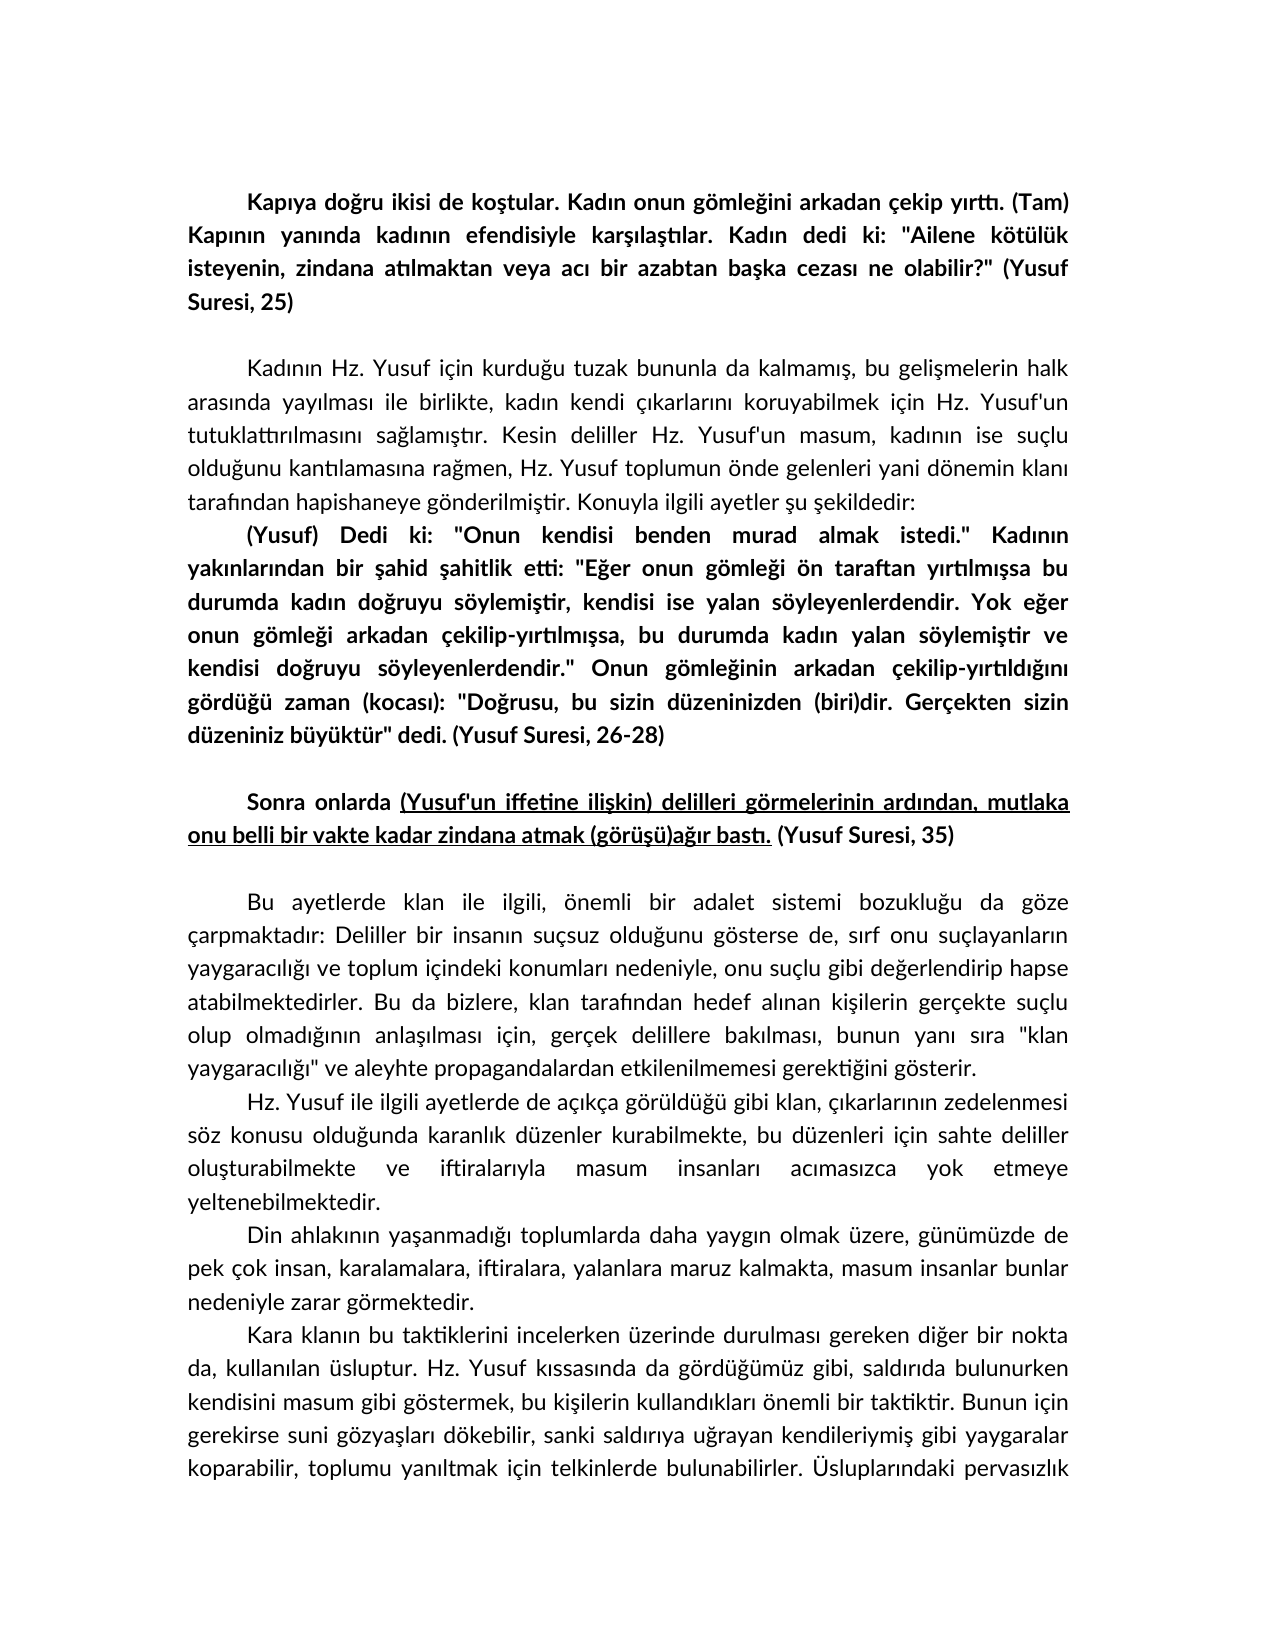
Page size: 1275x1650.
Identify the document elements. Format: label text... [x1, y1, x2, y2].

text Kapıya doğru ikisi de koştular. Kadın onun gömleğini arkadan çekip yırttı. (Tam) Kapının yanında kadının efendisiyle karşılaştılar. Kadın dedi ki: "Ailene kötülük isteyenin, zindana atılmaktan veya acı bir azabtan başka cezası ne olabilir?" (Yusuf Suresi, 25) [187, 183, 1070, 317]
text Kadının Hz. Yusuf için kurduğu tuzak bununla da kalmamış, bu gelişmelerin halk arasında yayılması ile birlikte, kadın kendi çıkarlarını koruyabilmek için Hz. Yusuf'un tutuklattırılmasını sağlamıştır. Kesin deliller Hz. Yusuf'un masum, kadının ise suçlu olduğunu kantılamasına rağmen, Hz. Yusuf toplumun önde gelenleri yani dönemin klanı tarafından hapishaneye gönderilmiştir. Konuyla ilgili ayetler şu şekildedir: [187, 350, 1070, 517]
text Din ahlakının yaşanmadığı toplumlarda daha yaygın olmak üzere, günümüzde de pek çok insan, karalamalara, iftiralara, yalanlara maruz kalmakta, masum insanlar bunlar nedeniyle zarar görmektedir. [187, 1217, 1070, 1317]
text (Yusuf) Dedi ki: "Onun kendisi benden murad almak istedi." Kadının yakınlarından bir şahid şahitlik etti: "Eğer onun gömleği ön taraftan yırtılmışsa bu durumda kadın doğruyu söylemiştir, kendisi ise yalan söyleyenlerdendir. Yok eğer onun gömleği arkadan çekilip-yırtılmışsa, bu durumda kadın yalan söylemiştir ve kendisi doğruyu söyleyenlerdendir." Onun gömleğinin arkadan çekilip-yırtıldığını gördüğü zaman (kocası): "Doğrusu, bu sizin düzeninizden (biri)dir. Gerçekten sizin düzeniniz büyüktür" dedi. (Yusuf Suresi, 26-28) [187, 517, 1070, 750]
text Kara klanın bu taktiklerini incelerken üzerinde durulması gereken diğer bir nokta da, kullanılan üsluptur. Hz. Yusuf kıssasında da gördüğümüz gibi, saldırıda bulunurken kendisini masum gibi göstermek, bu kişilerin kullandıkları önemli bir taktiktir. Bunun için gerekirse suni gözyaşları dökebilir, sanki saldırıya uğrayan kendileriymiş gibi yaygaralar koparabilir, toplumu yanıltmak için telkinlerde bulunabilirler. Üsluplarındaki pervasızlık [187, 1317, 1070, 1483]
text Sonra onlarda (Yusuf'un iffetine ilişkin) delilleri görmelerinin ardından, mutlaka onu belli bir vakte kadar zindana atmak (görüşü)ağır bastı. (Yusuf Suresi, 35) [187, 783, 1070, 850]
text Bu ayetlerde klan ile ilgili, önemli bir adalet sistemi bozukluğu da göze çarpmaktadır: Deliller bir insanın suçsuz olduğunu gösterse de, sırf onu suçlayanların yaygaracılığı ve toplum içindeki konumları nedeniyle, onu suçlu gibi değerlendirip hapse atabilmektedirler. Bu da bizlere, klan tarafından hedef alınan kişilerin gerçekte suçlu olup olmadığının anlaşılması için, gerçek delillere bakılması, bunun yanı sıra "klan yaygaracılığı" ve aleyhte propagandalardan etkilenilmemesi gerektiğini gösterir. [187, 883, 1070, 1083]
text Hz. Yusuf ile ilgili ayetlerde de açıkça görüldüğü gibi klan, çıkarlarının zedelenmesi söz konusu olduğunda karanlık düzenler kurabilmekte, bu düzenleri için sahte deliller oluşturabilmekte ve iftiralarıyla masum insanları acımasızca yok etmeye yeltenebilmektedir. [187, 1083, 1070, 1217]
